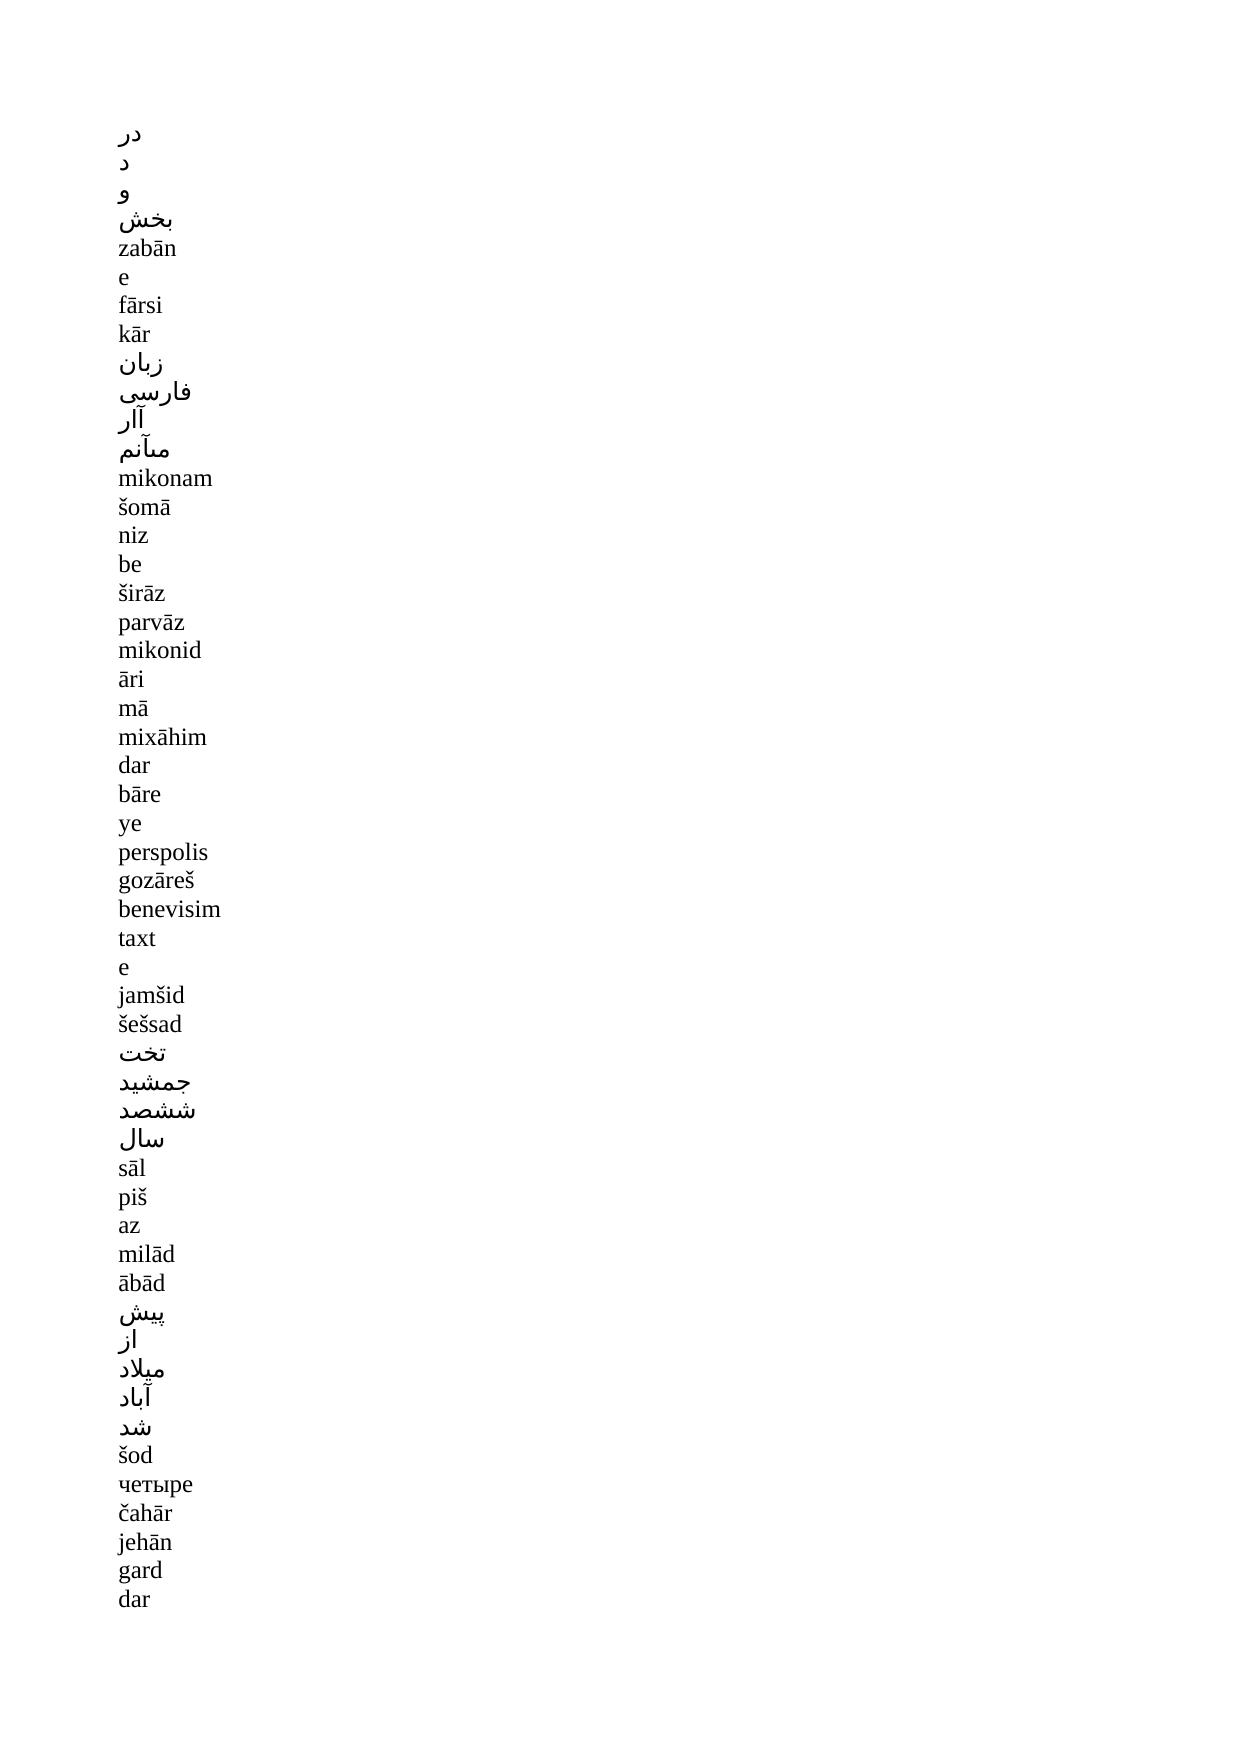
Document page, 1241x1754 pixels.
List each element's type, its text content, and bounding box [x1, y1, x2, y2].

text mikonid [118, 636, 1122, 664]
text mikonam [118, 463, 1122, 492]
text سال‬ [118, 1124, 1122, 1153]
text و [118, 176, 1122, 204]
text آار [118, 406, 1122, 434]
text شد‬ [118, 1412, 1122, 1441]
text širāz [118, 578, 1122, 607]
text e [118, 952, 1122, 981]
text benevisim [118, 894, 1122, 923]
text e [118, 262, 1122, 291]
text šomā [118, 492, 1122, 521]
text āri [118, 664, 1122, 693]
text kār [118, 319, 1122, 348]
text ‫زبان [118, 348, 1122, 377]
text د [118, 147, 1122, 176]
text آباد [118, 1383, 1122, 1412]
text fārsi [118, 291, 1122, 319]
text jamšid [118, 981, 1122, 1009]
text zabān [118, 233, 1122, 262]
text ‫پيش [118, 1297, 1122, 1326]
text جمشيد [118, 1067, 1122, 1096]
text jehān [118, 1527, 1122, 1556]
text ābād [118, 1268, 1122, 1297]
text perspolis [118, 837, 1122, 866]
text در [118, 118, 1122, 147]
text بخش‬ [118, 204, 1122, 233]
text mixāhim [118, 722, 1122, 751]
text ميلاد [118, 1354, 1122, 1383]
text milād [118, 1239, 1122, 1268]
text ‫تخت [118, 1038, 1122, 1067]
text šod [118, 1441, 1122, 1469]
text فارسى [118, 377, 1122, 406]
text sāl [118, 1153, 1122, 1182]
text be [118, 549, 1122, 578]
text gozāreš [118, 866, 1122, 894]
text از [118, 1326, 1122, 1354]
text az [118, 1211, 1122, 1239]
text مىآنم‬ [118, 434, 1122, 463]
text mā [118, 693, 1122, 722]
text niz [118, 521, 1122, 549]
text taxt [118, 923, 1122, 952]
text parvāz [118, 607, 1122, 636]
text bāre [118, 779, 1122, 808]
text piš [118, 1182, 1122, 1211]
text dar [118, 1584, 1122, 1613]
text ye [118, 808, 1122, 837]
text dar [118, 751, 1122, 779]
text čahār [118, 1498, 1122, 1527]
text четыре [118, 1469, 1122, 1498]
text šešsad [118, 1009, 1122, 1038]
text ششصد [118, 1096, 1122, 1124]
text gard [118, 1556, 1122, 1584]
